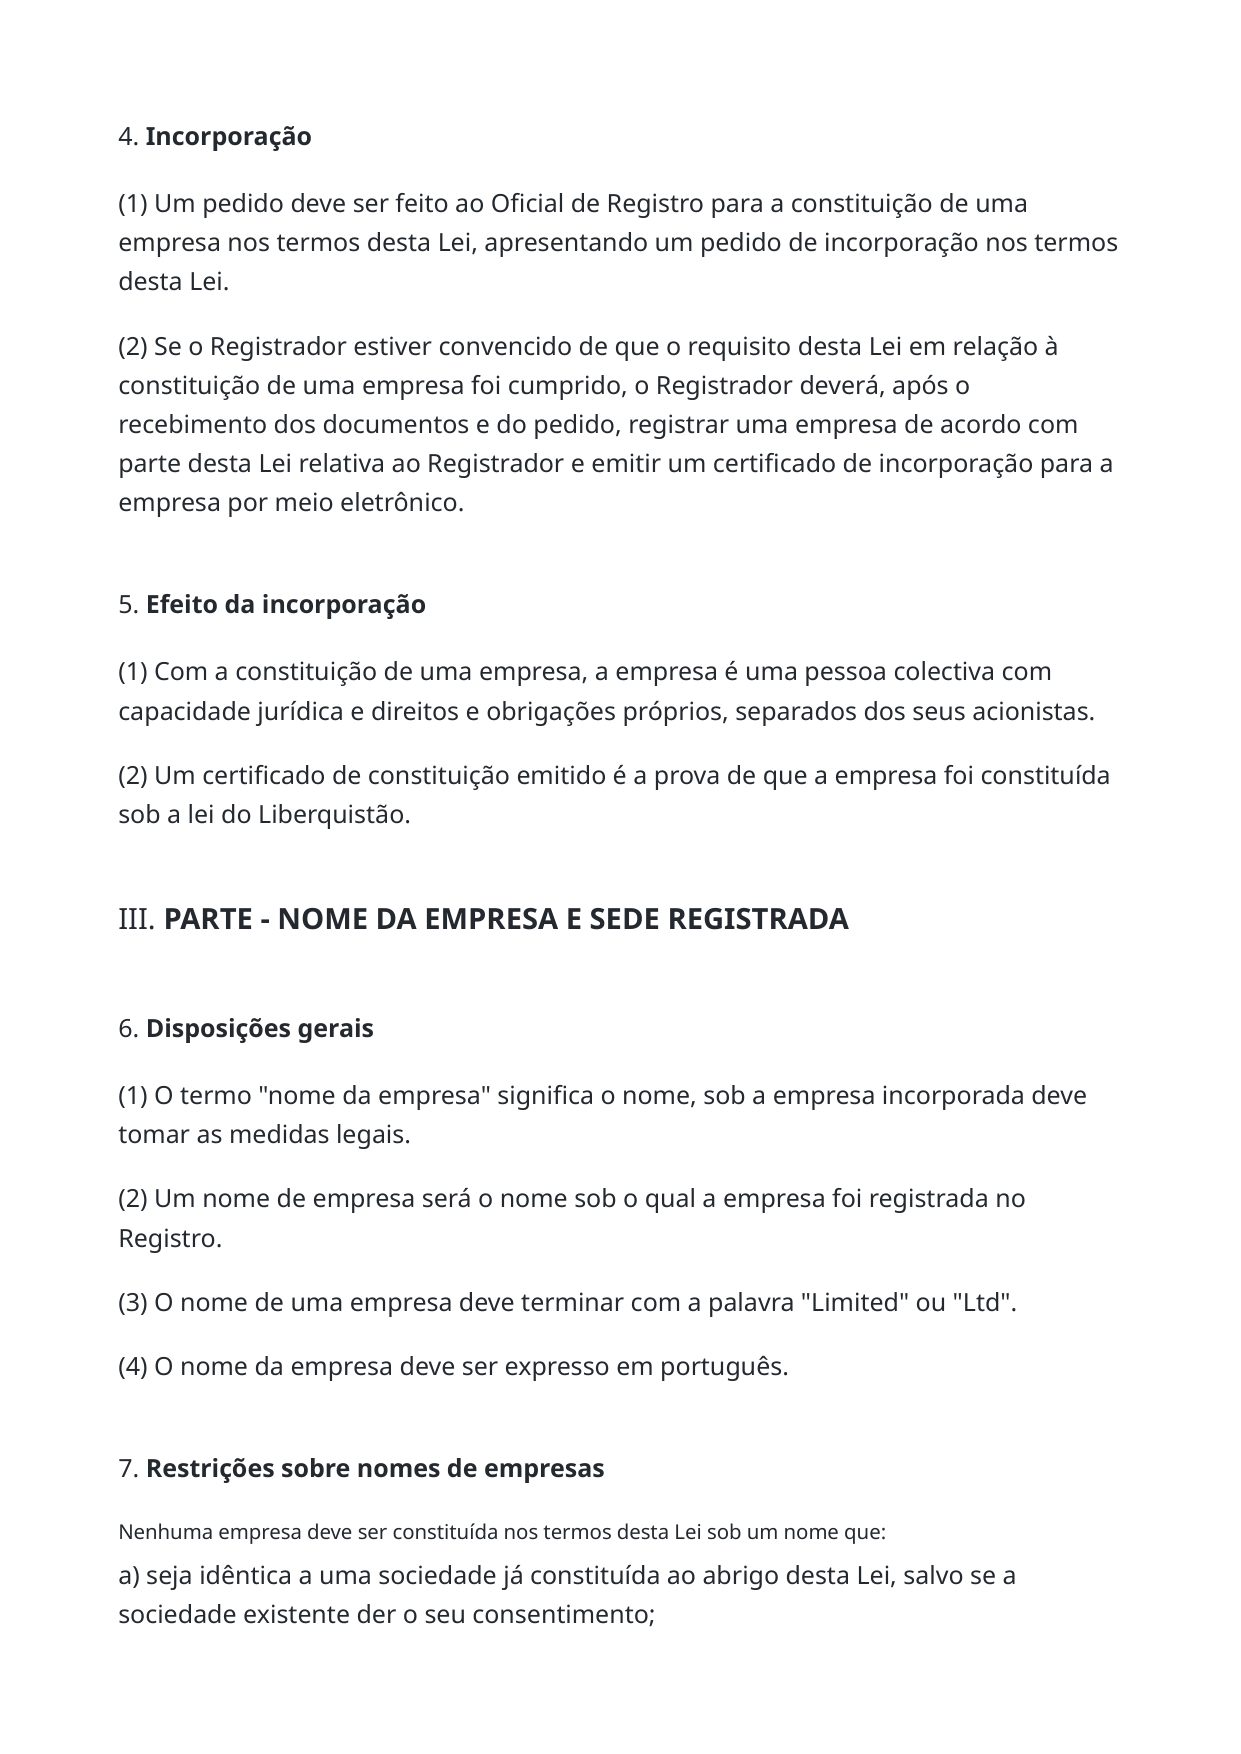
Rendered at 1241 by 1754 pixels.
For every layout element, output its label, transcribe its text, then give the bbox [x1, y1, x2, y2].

text (1) Com a constituição de uma empresa, a empresa é uma pessoa colectiva com capacidade jurídica e direitos e obrigações próprios, separados dos seus acionistas. [118, 654, 1122, 727]
text (1) Um pedido deve ser feito ao Oficial de Registro para a constituição de uma empresa nos termos desta Lei, apresentando um pedido de incorporação nos termos desta Lei. [118, 186, 1122, 298]
subtitle 4. Incorporação [118, 118, 1122, 152]
text (1) O termo "nome da empresa" significa o nome, sob a empresa incorporada deve tomar as medidas legais. [118, 1078, 1122, 1151]
text a) seja idêntica a uma sociedade já constituída ao abrigo desta Lei, salvo se a sociedade existente der o seu consentimento; [118, 1558, 1122, 1631]
text (2) Se o Registrador estiver convencido de que o requisito desta Lei em relação à constituição de uma empresa foi cumprido, o Registrador deverá, após o recebimento dos documentos e do pedido, registrar uma empresa de acordo com parte desta Lei relativa ao Registrador e emitir um certificado de incorporação para a empresa por meio eletrônico. [118, 328, 1122, 519]
text (4) O nome da empresa deve ser expresso em português. [118, 1348, 1122, 1383]
subtitle 6. Disposições gerais [118, 1010, 1122, 1044]
subtitle 7. Restrições sobre nomes de empresas [118, 1450, 1122, 1484]
subtitle III. PARTE - NOME DA EMPRESA E SEDE REGISTRADA [118, 898, 1122, 938]
text (2) Um nome de empresa será o nome sob o qual a empresa foi registrada no Registro. [118, 1181, 1122, 1254]
text (2) Um certificado de constituição emitido é a prova de que a empresa foi constituída sob a lei do Liberquistão. [118, 757, 1122, 831]
subtitle 5. Efeito da incorporação [118, 586, 1122, 621]
text (3) O nome de uma empresa deve terminar com a palavra "Limited" ou "Ltd". [118, 1284, 1122, 1318]
text Nenhuma empresa deve ser constituída nos termos desta Lei sob um nome que: [118, 1518, 1122, 1545]
